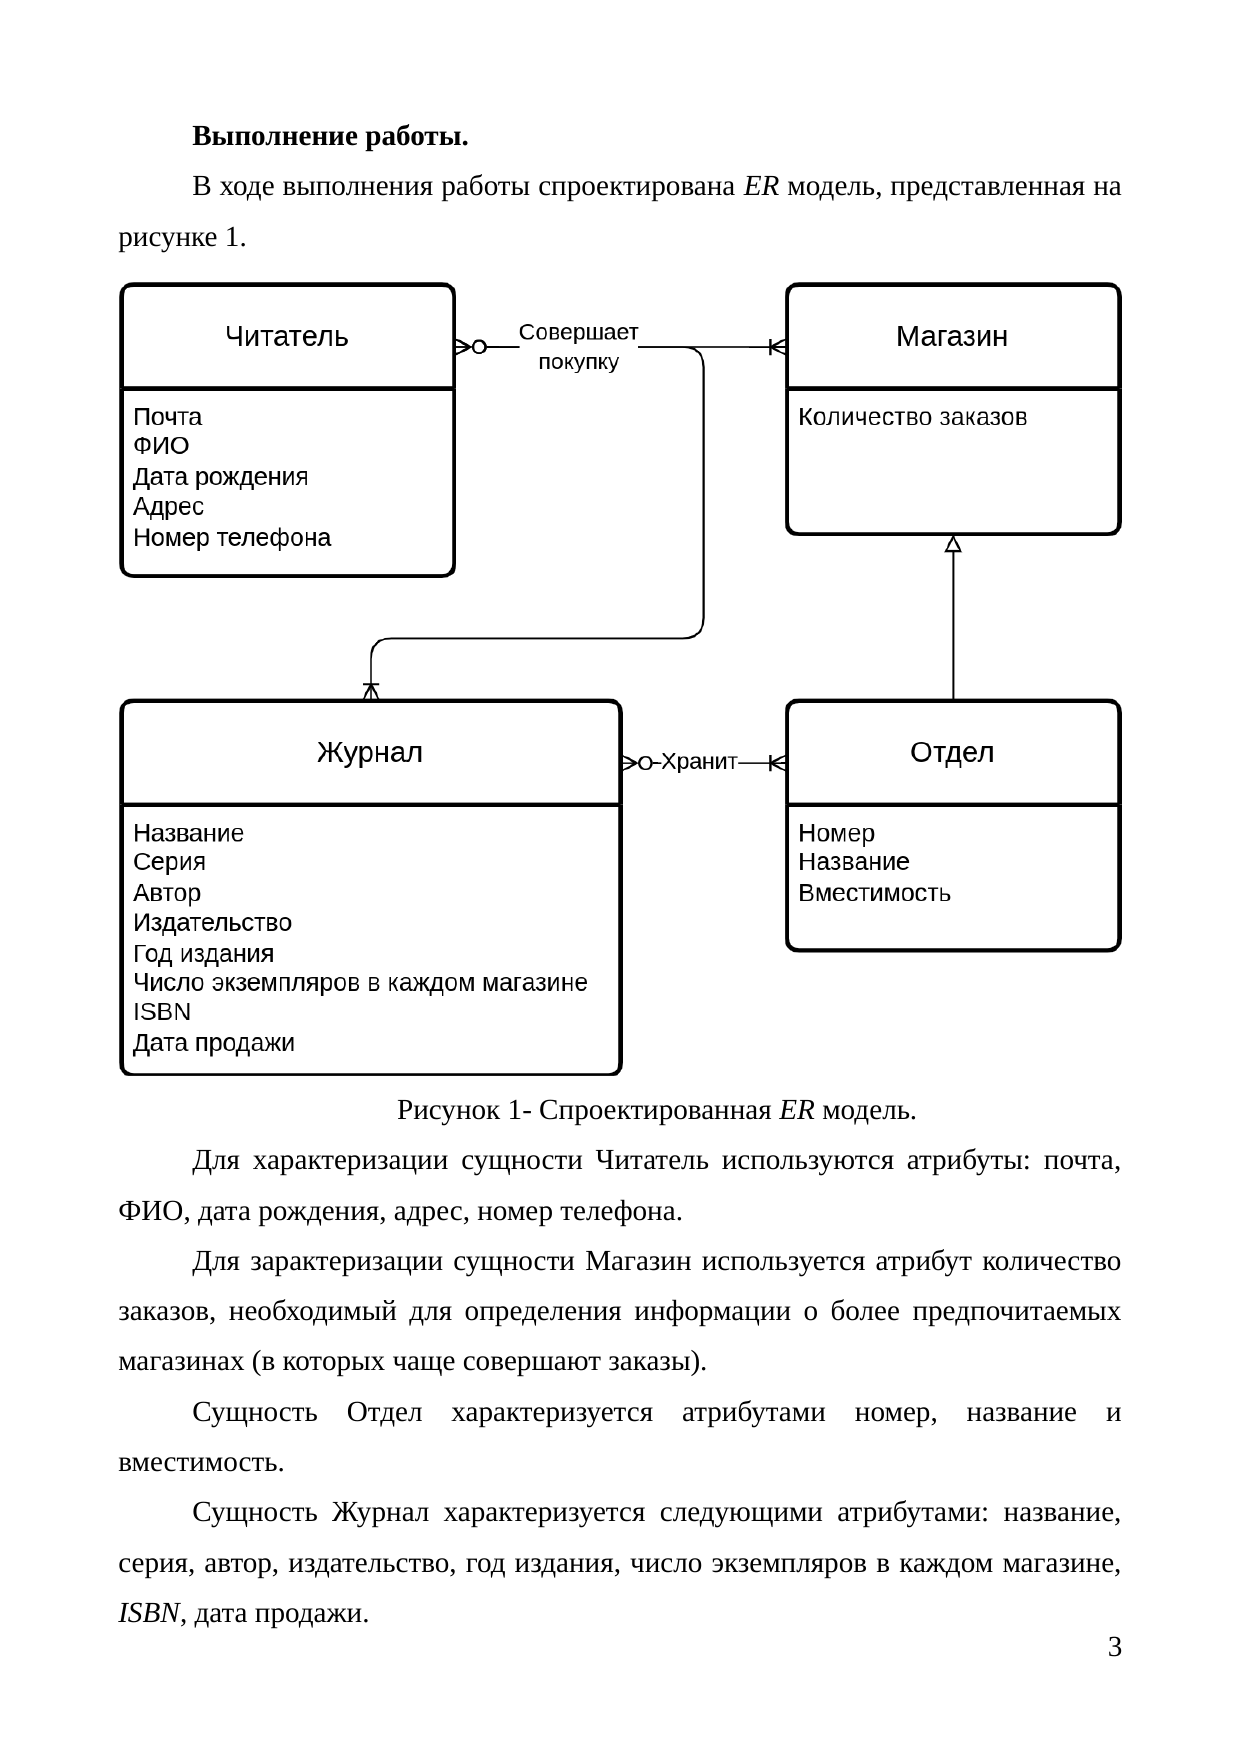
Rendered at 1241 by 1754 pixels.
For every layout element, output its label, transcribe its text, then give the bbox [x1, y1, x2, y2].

text Сущность Отдел характеризуется атрибутами номер, название и вместимость. [118, 1394, 1122, 1478]
text Для зарактеризации сущности Магазин используется атрибут количество заказов, необходимый для определения информации о более предпочитаемых магазинах (в которых чаще совершают заказы). [118, 1243, 1122, 1377]
text В ходе выполнения работы спроектирована ER модель, представленная на рисунке 1. [118, 168, 1122, 252]
text [118, 269, 1122, 281]
text Сущность Журнал характеризуется следующими атрибутами: название, серия, автор, издательство, год издания, число экземпляров в каждом магазине, ISBN, дата продажи. [118, 1494, 1122, 1629]
picture [118, 281, 1123, 1076]
text Рисунок 1- Спроектированная ER модель. [118, 1076, 1122, 1126]
subtitle Выполнение работы. [118, 118, 1122, 152]
text Для характеризации сущности Читатель используются атрибуты: почта, ФИО, дата рождения, адрес, номер телефона. [118, 1126, 1122, 1226]
